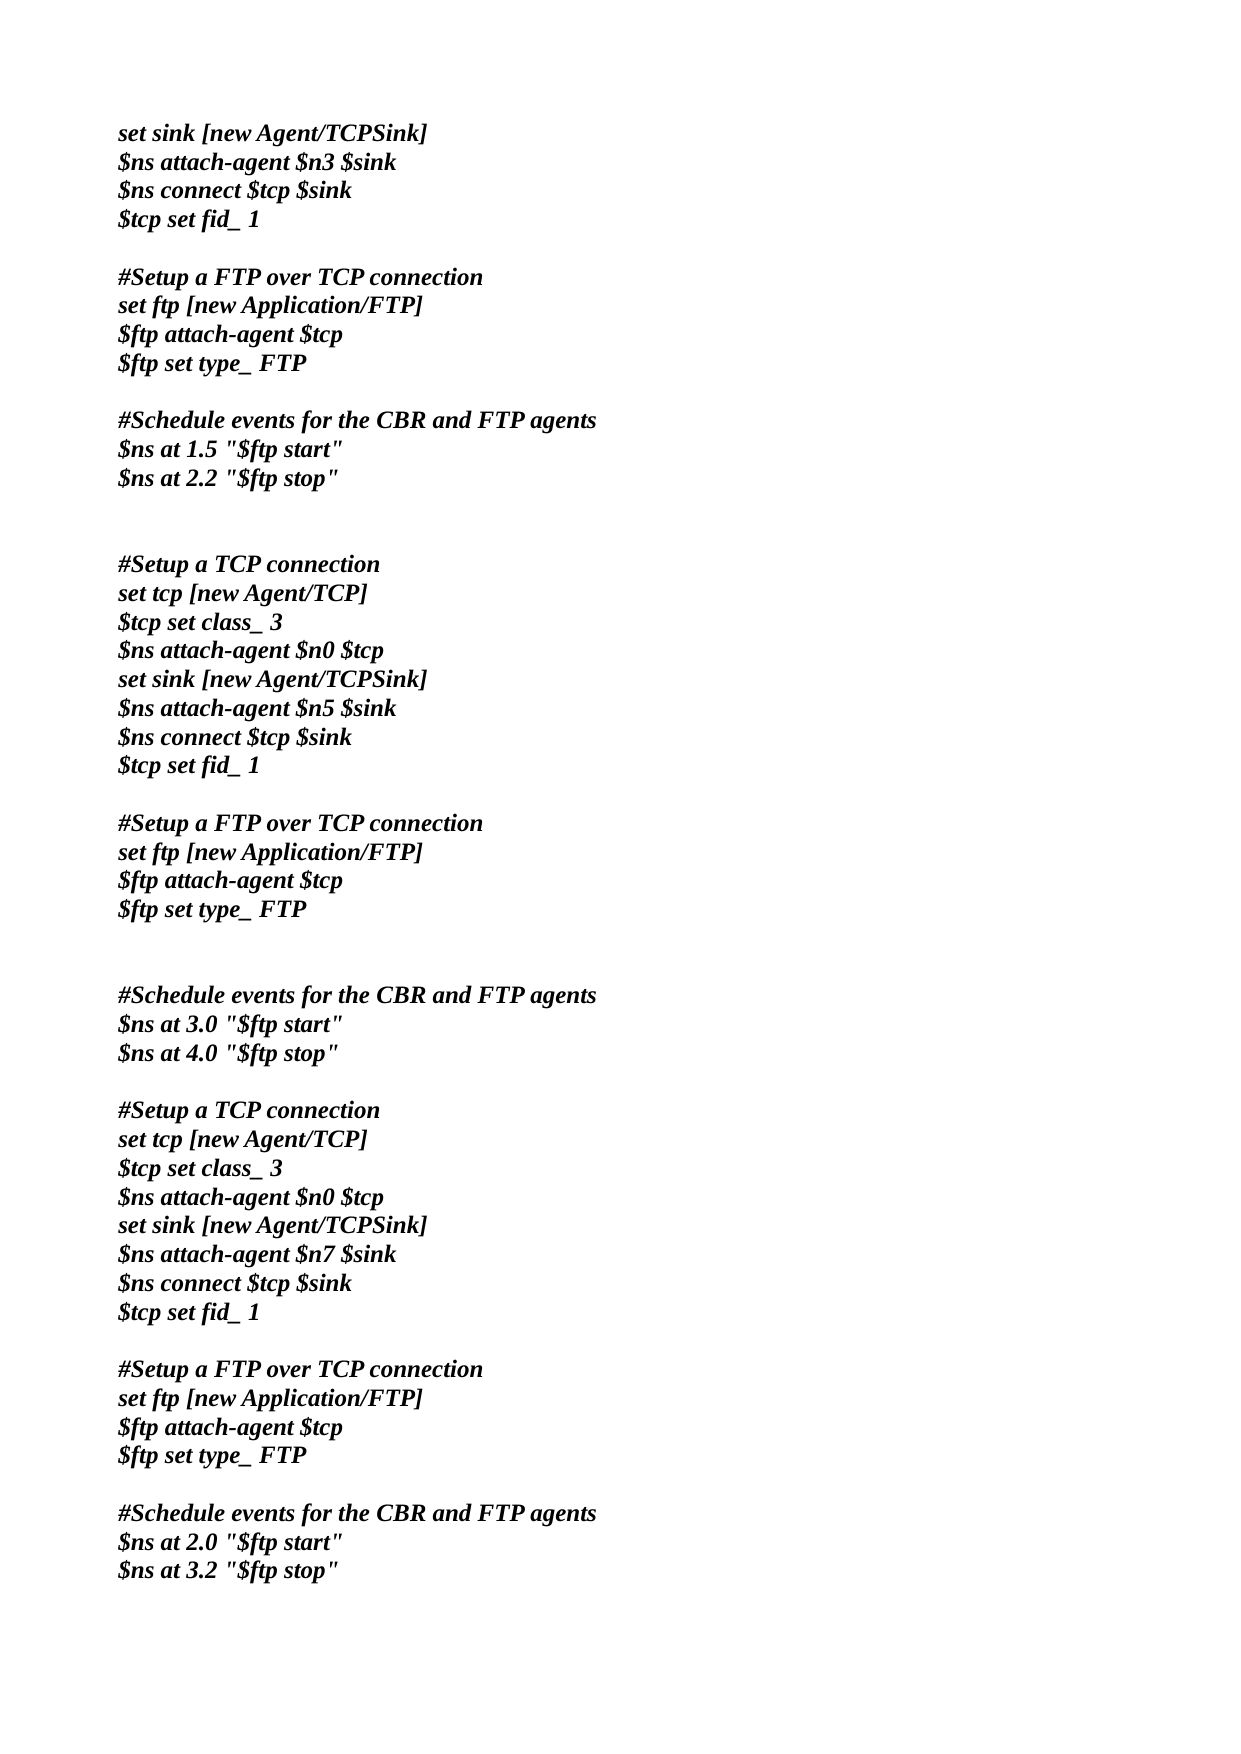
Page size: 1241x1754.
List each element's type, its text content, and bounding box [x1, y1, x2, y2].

text $ftp set type_ FTP [118, 348, 1122, 377]
text $tcp set class_ 3 [118, 1153, 1122, 1182]
text $tcp set fid_ 1 [118, 1297, 1122, 1326]
text $ns attach-agent $n3 $sink [118, 147, 1122, 176]
text $ns at 4.0 "$ftp stop" [118, 1038, 1122, 1067]
text $ns connect $tcp $sink [118, 722, 1122, 751]
text #Setup a TCP connection [118, 1096, 1122, 1124]
text $ftp set type_ FTP [118, 1441, 1122, 1469]
text #Schedule events for the CBR and FTP agents [118, 981, 1122, 1009]
text $tcp set fid_ 1 [118, 204, 1122, 233]
text $ns at 1.5 "$ftp start" [118, 434, 1122, 463]
text $ns attach-agent $n5 $sink [118, 693, 1122, 722]
text set tcp [new Agent/TCP] [118, 578, 1122, 607]
text #Schedule events for the CBR and FTP agents [118, 1498, 1122, 1527]
text $ftp attach-agent $tcp [118, 319, 1122, 348]
text $ftp attach-agent $tcp [118, 1412, 1122, 1441]
text $ns connect $tcp $sink [118, 1268, 1122, 1297]
text set sink [new Agent/TCPSink] [118, 1211, 1122, 1239]
text $ns attach-agent $n0 $tcp [118, 636, 1122, 664]
text set sink [new Agent/TCPSink] [118, 118, 1122, 147]
text $tcp set fid_ 1 [118, 751, 1122, 779]
text #Setup a FTP over TCP connection [118, 262, 1122, 291]
text set sink [new Agent/TCPSink] [118, 664, 1122, 693]
text $ns at 3.2 "$ftp stop" [118, 1556, 1122, 1584]
text $ns attach-agent $n7 $sink [118, 1239, 1122, 1268]
text #Schedule events for the CBR and FTP agents [118, 406, 1122, 434]
text $ns at 2.2 "$ftp stop" [118, 463, 1122, 492]
text set ftp [new Application/FTP] [118, 291, 1122, 319]
text $ftp attach-agent $tcp [118, 866, 1122, 894]
text $ns connect $tcp $sink [118, 176, 1122, 204]
text #Setup a FTP over TCP connection [118, 808, 1122, 837]
text $ftp set type_ FTP [118, 894, 1122, 923]
text set ftp [new Application/FTP] [118, 837, 1122, 866]
text $tcp set class_ 3 [118, 607, 1122, 636]
text $ns at 2.0 "$ftp start" [118, 1527, 1122, 1556]
text set tcp [new Agent/TCP] [118, 1124, 1122, 1153]
text set ftp [new Application/FTP] [118, 1383, 1122, 1412]
text #Setup a FTP over TCP connection [118, 1354, 1122, 1383]
text $ns attach-agent $n0 $tcp [118, 1182, 1122, 1211]
text #Setup a TCP connection [118, 549, 1122, 578]
text $ns at 3.0 "$ftp start" [118, 1009, 1122, 1038]
